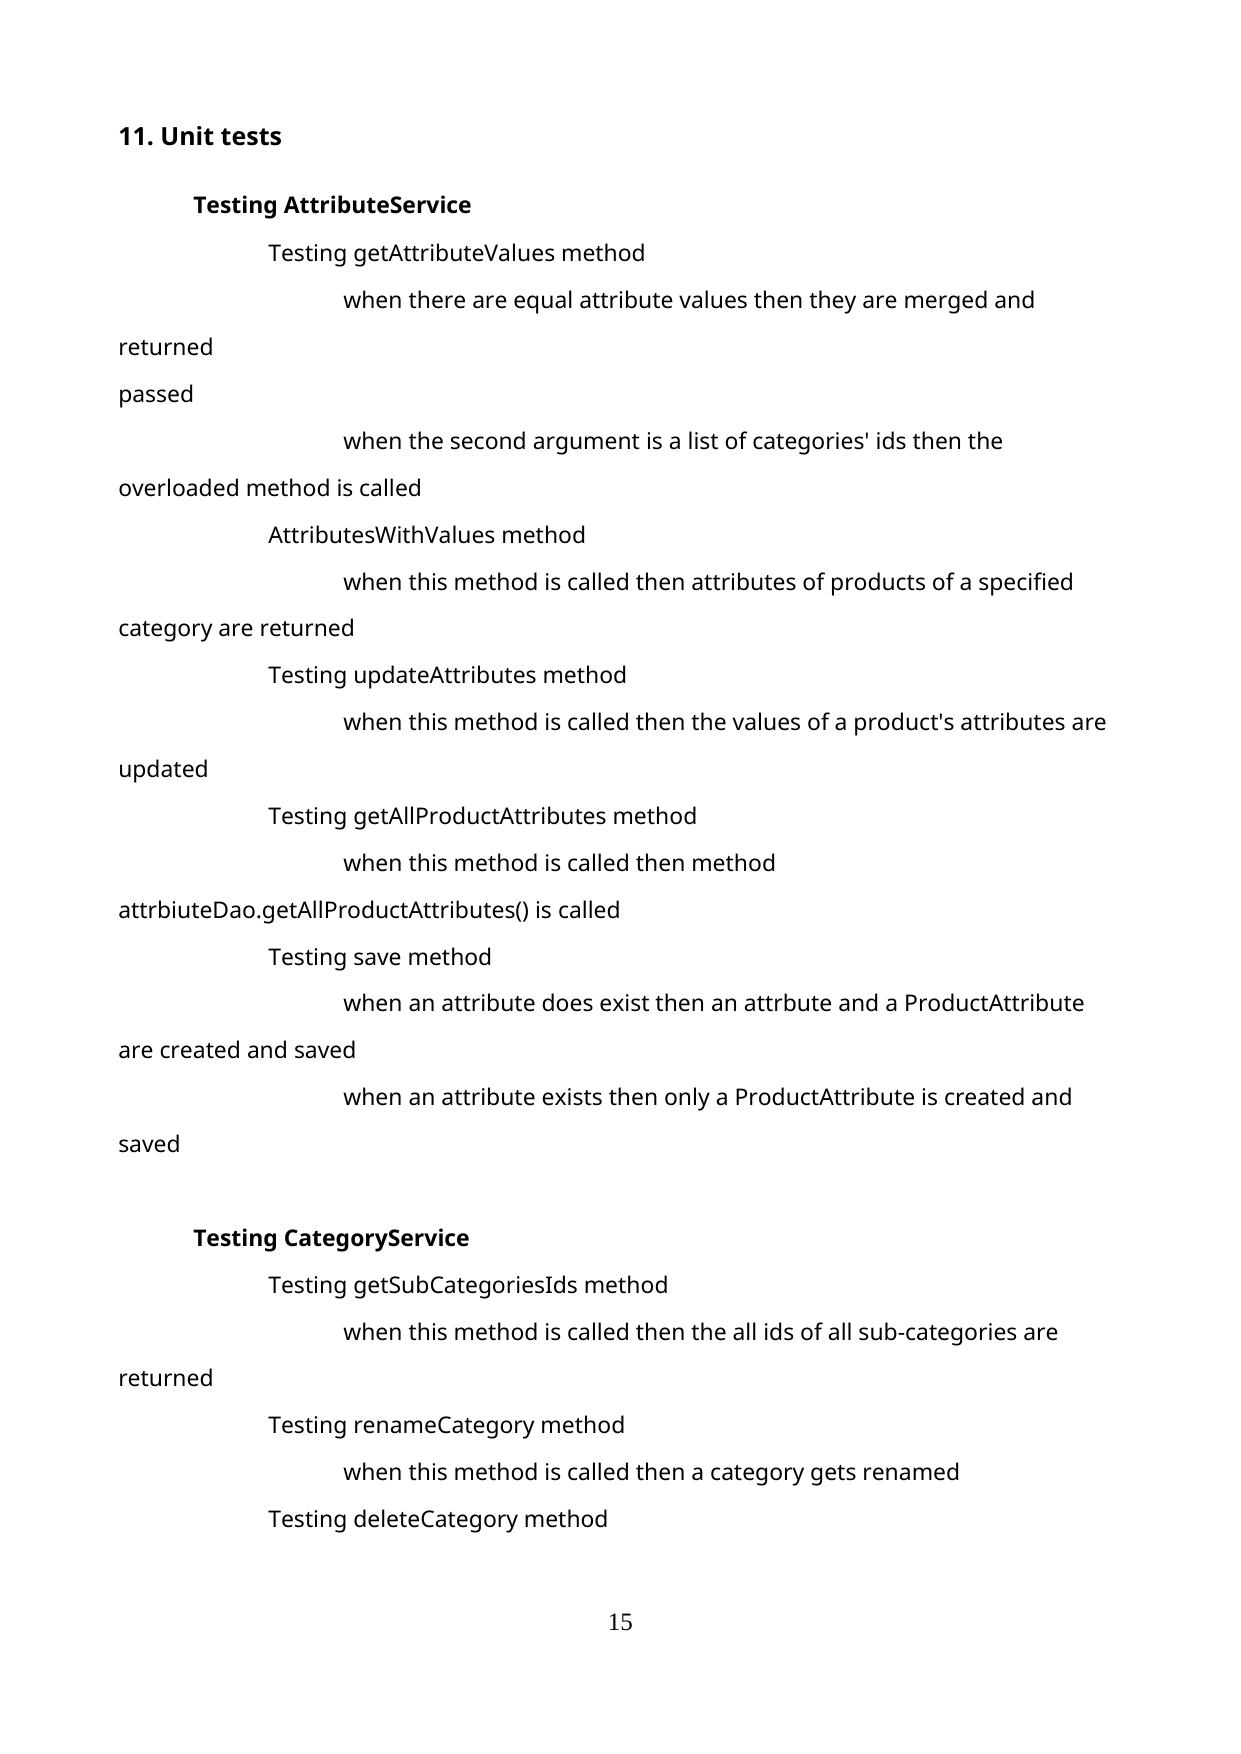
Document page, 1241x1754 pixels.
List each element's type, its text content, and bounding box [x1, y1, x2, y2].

text 11. Unit tests [118, 118, 1122, 152]
text Testing getSubCategoriesIds method [118, 1268, 1122, 1300]
text when the second argument is a list of categories' ids then the overloaded method is called [118, 425, 1122, 503]
text Testing renameCategory method [118, 1409, 1122, 1440]
text when this method is called then the all ids of all sub-categories are returned [118, 1315, 1122, 1393]
text Testing getAllProductAttributes method [118, 800, 1122, 831]
text Testing save method [118, 940, 1122, 972]
text when there are equal attribute values then they are merged and returned [118, 284, 1122, 362]
text Testing deleteCategory method [118, 1503, 1122, 1534]
text when an attribute exists then only a ProductAttribute is created and saved [118, 1081, 1122, 1159]
text when this method is called then method attrbiuteDao.getAllProductAttributes() is called [118, 847, 1122, 925]
text passed [118, 378, 1122, 409]
text Testing CategoryService [118, 1222, 1122, 1253]
text Testing updateAttributes method [118, 659, 1122, 690]
text AttributesWithValues method [118, 518, 1122, 550]
text when this method is called then the values of a product's attributes are updated [118, 706, 1122, 784]
text Testing AttributeService [118, 186, 1122, 220]
text when this method is called then attributes of products of a specified category are returned [118, 565, 1122, 643]
text Testing getAttributeValues method [118, 237, 1122, 268]
text when this method is called then a category gets renamed [118, 1456, 1122, 1487]
text when an attribute does exist then an attrbute and a ProductAttribute are created and saved [118, 987, 1122, 1065]
